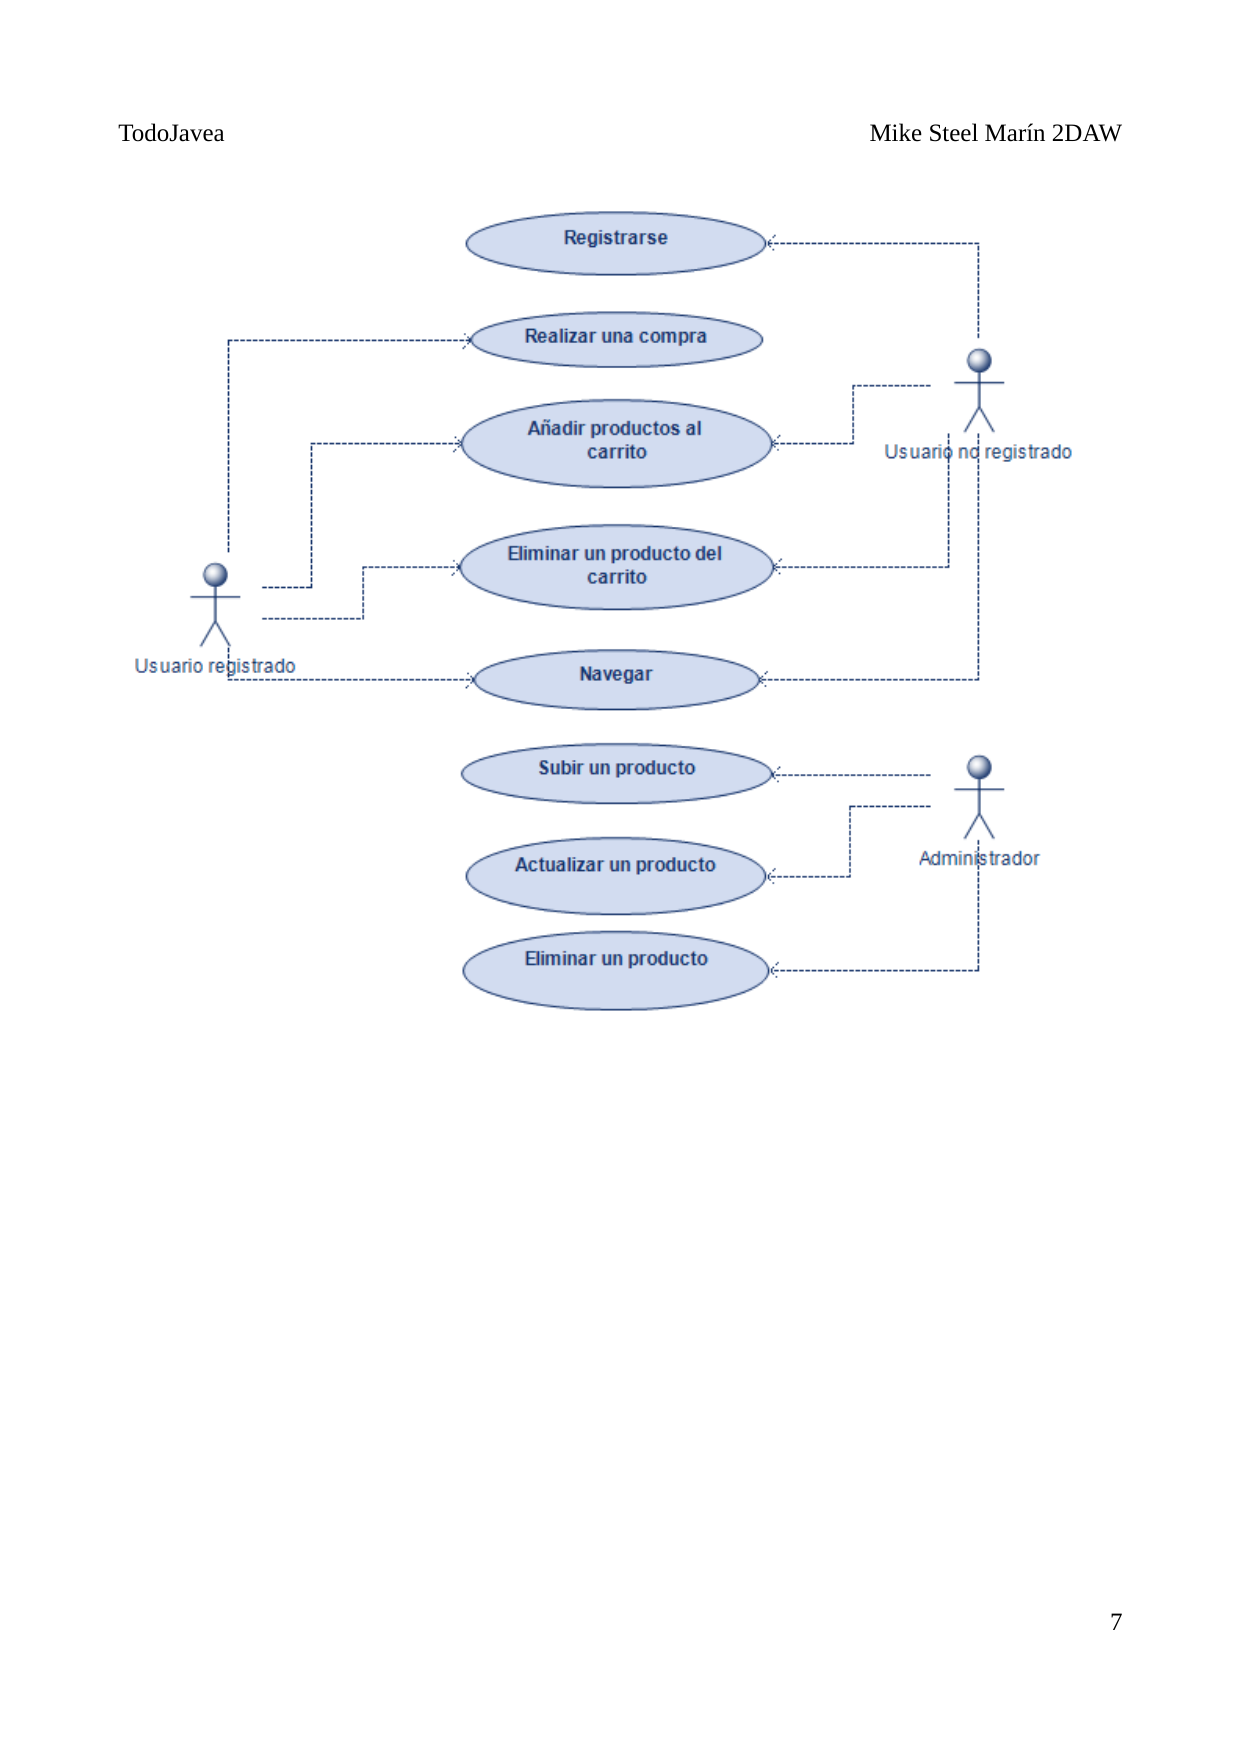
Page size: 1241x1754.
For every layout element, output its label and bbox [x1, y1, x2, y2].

picture [121, 196, 1089, 1028]
